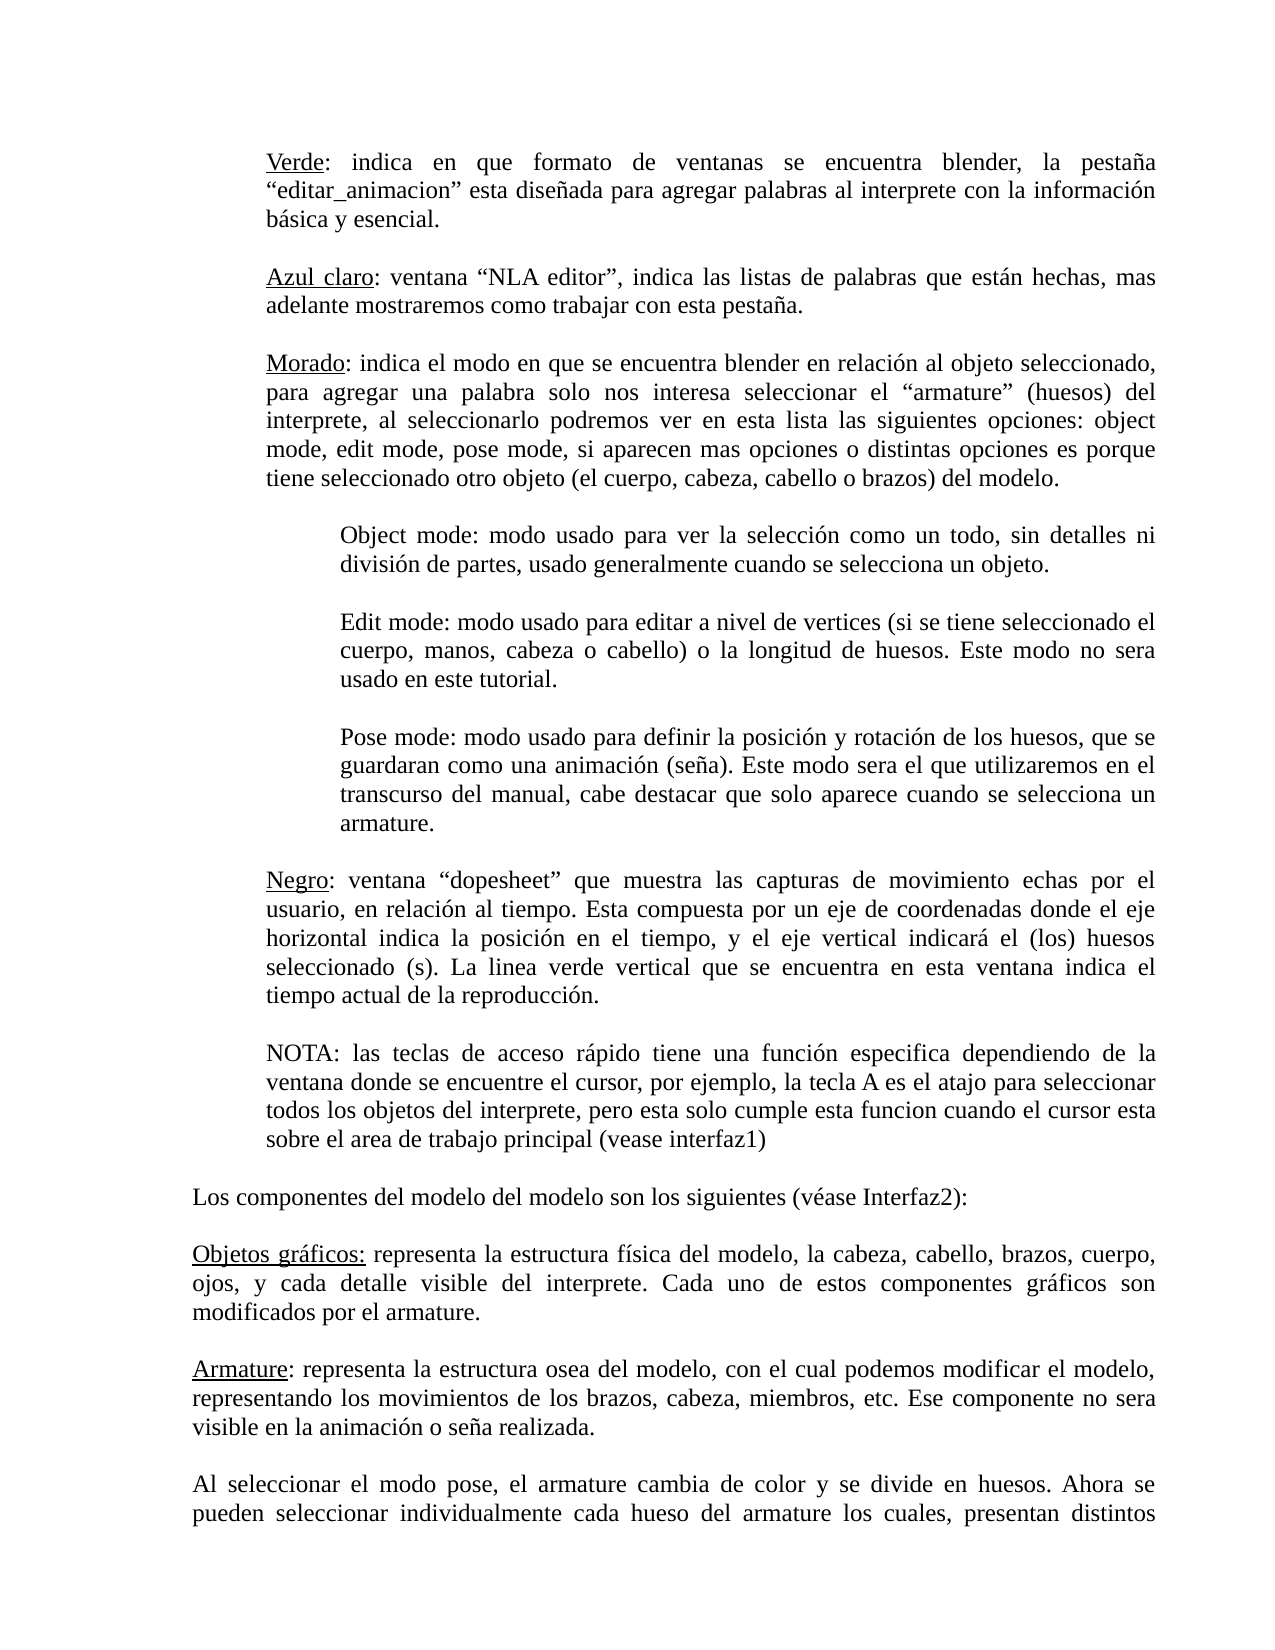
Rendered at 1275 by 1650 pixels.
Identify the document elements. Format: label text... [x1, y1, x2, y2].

text Objetos gráficos: representa la estructura física del modelo, la cabeza, cabello, brazos, cuerpo, ojos, y cada detalle visible del interprete. Cada uno de estos componentes gráficos son modificados por el armature. [192, 1239, 1157, 1326]
text Edit mode: modo usado para editar a nivel de vertices (si se tiene seleccionado el cuerpo, manos, cabeza o cabello) o la longitud de huesos. Este modo no sera usado en este tutorial. [340, 607, 1157, 693]
text Armature: representa la estructura osea del modelo, con el cual podemos modificar el modelo, representando los movimientos de los brazos, cabeza, miembros, etc. Ese componente no sera visible en la animación o seña realizada. [192, 1354, 1157, 1441]
text NOTA: las teclas de acceso rápido tiene una función especifica dependiendo de la ventana donde se encuentre el cursor, por ejemplo, la tecla A es el atajo para seleccionar todos los objetos del interprete, pero esta solo cumple esta funcion cuando el cursor esta sobre el area de trabajo principal (vease interfaz1) [266, 1038, 1157, 1153]
text Pose mode: modo usado para definir la posición y rotación de los huesos, que se guardaran como una animación (seña). Este modo sera el que utilizaremos en el transcurso del manual, cabe destacar que solo aparece cuando se selecciona un armature. [340, 722, 1157, 837]
text Negro: ventana “dopesheet” que muestra las capturas de movimiento echas por el usuario, en relación al tiempo. Esta compuesta por un eje de coordenadas donde el eje horizontal indica la posición en el tiempo, y el eje vertical indicará el (los) huesos seleccionado (s). La linea verde vertical que se encuentra en esta ventana indica el tiempo actual de la reproducción. [266, 866, 1157, 1009]
text Azul claro: ventana “NLA editor”, indica las listas de palabras que están hechas, mas adelante mostraremos como trabajar con esta pestaña. [266, 262, 1157, 319]
text Morado: indica el modo en que se encuentra blender en relación al objeto seleccionado, para agregar una palabra solo nos interesa seleccionar el “armature” (huesos) del interprete, al seleccionarlo podremos ver en esta lista las siguientes opciones: object mode, edit mode, pose mode, si aparecen mas opciones o distintas opciones es porque tiene seleccionado otro objeto (el cuerpo, cabeza, cabello o brazos) del modelo. [266, 348, 1157, 492]
text Al seleccionar el modo pose, el armature cambia de color y se divide en huesos. Ahora se pueden seleccionar individualmente cada hueso del armature los cuales, presentan distintos [192, 1469, 1157, 1527]
text Verde: indica en que formato de ventanas se encuentra blender, la pestaña “editar_animacion” esta diseñada para agregar palabras al interprete con la información básica y esencial. [266, 147, 1157, 233]
text Object mode: modo usado para ver la selección como un todo, sin detalles ni división de partes, usado generalmente cuando se selecciona un objeto. [340, 521, 1157, 578]
text Los componentes del modelo del modelo son los siguientes (véase Interfaz2): [118, 1182, 1157, 1211]
